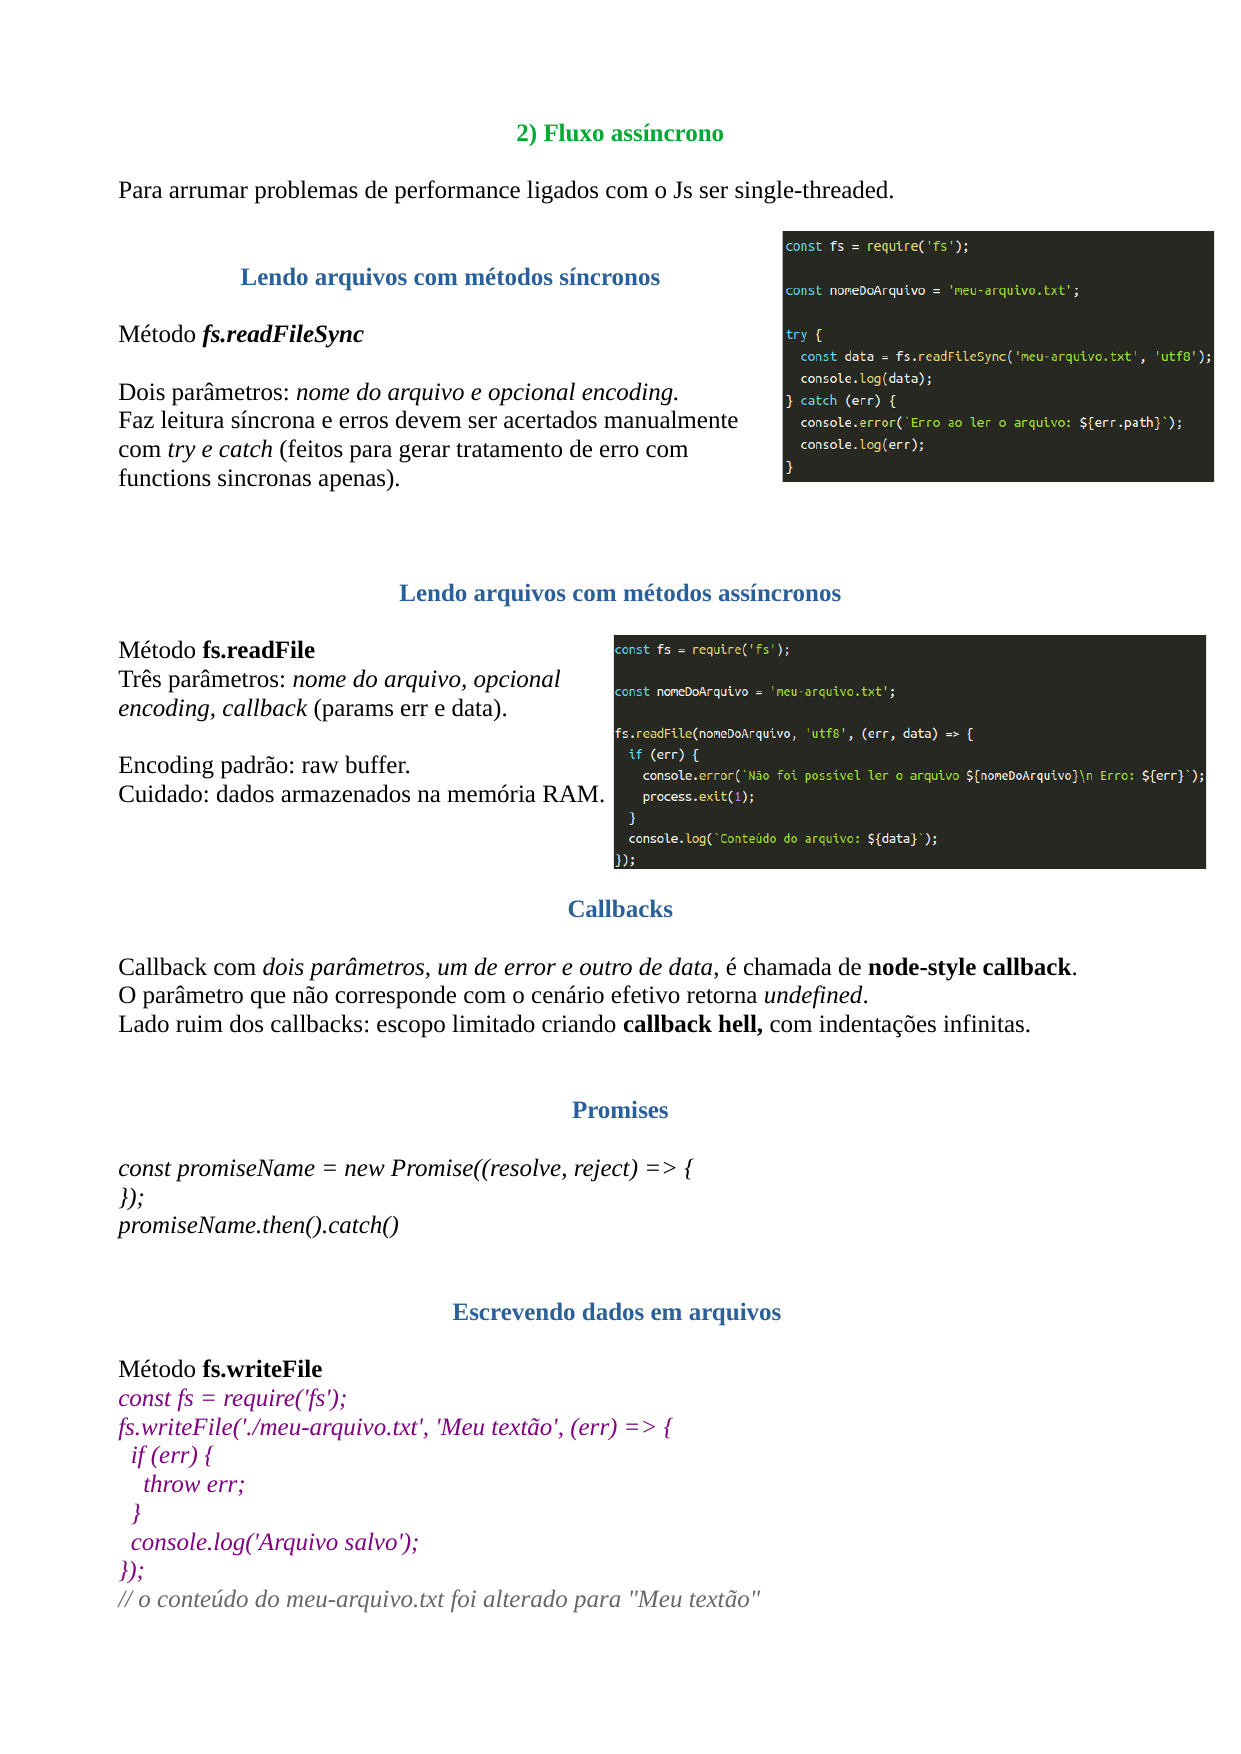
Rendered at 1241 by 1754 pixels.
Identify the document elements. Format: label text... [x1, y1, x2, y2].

text const fs = require('fs'); [118, 1383, 1122, 1412]
text Para arrumar problemas de performance ligados com o Js ser single-threaded. [118, 176, 1122, 204]
text Método fs.readFile [118, 636, 613, 664]
text Lendo arquivos com métodos síncronos [118, 262, 782, 291]
text if (err) { [118, 1441, 1122, 1469]
text Faz leitura síncrona e erros devem ser acertados manualmente com try e catch (feitos para gerar tratamento de erro com functions sincronas apenas). [118, 406, 1122, 492]
text // o conteúdo do meu-arquivo.txt foi alterado para "Meu textão" [118, 1584, 1122, 1613]
text Cuidado: dados armazenados na memória RAM. [118, 779, 613, 808]
text const promiseName = new Promise((resolve, reject) => { [118, 1153, 1122, 1182]
text throw err; [118, 1469, 1122, 1498]
text Método fs.readFileSync [118, 319, 782, 348]
text Dois parâmetros: nome do arquivo e opcional encoding. [118, 377, 782, 406]
text Método fs.writeFile [118, 1354, 1122, 1383]
text Encoding padrão: raw buffer. [118, 751, 613, 779]
text } [118, 1498, 1122, 1527]
text 2) Fluxo assíncrono [118, 118, 1122, 147]
text console.log('Arquivo salvo'); [118, 1527, 1122, 1556]
picture [782, 231, 1215, 482]
text promiseName.then().catch() [118, 1211, 1122, 1239]
text O parâmetro que não corresponde com o cenário efetivo retorna undefined. [118, 981, 1122, 1009]
text Três parâmetros: nome do arquivo, opcional encoding, callback (params err e data). [118, 664, 613, 722]
picture [613, 635, 1207, 869]
text Lado ruim dos callbacks: escopo limitado criando callback hell, com indentações infinitas. [118, 1009, 1122, 1038]
text Callbacks [118, 894, 1122, 923]
text Lendo arquivos com métodos assíncronos [118, 578, 1122, 607]
text fs.writeFile('./meu-arquivo.txt', 'Meu textão', (err) => { [118, 1412, 1122, 1441]
text Escrevendo dados em arquivos [118, 1297, 1122, 1326]
text }); [118, 1556, 1122, 1584]
text Promises [118, 1096, 1122, 1124]
text }); [118, 1182, 1122, 1211]
text Callback com dois parâmetros, um de error e outro de data, é chamada de node-style callback. [118, 952, 1122, 981]
